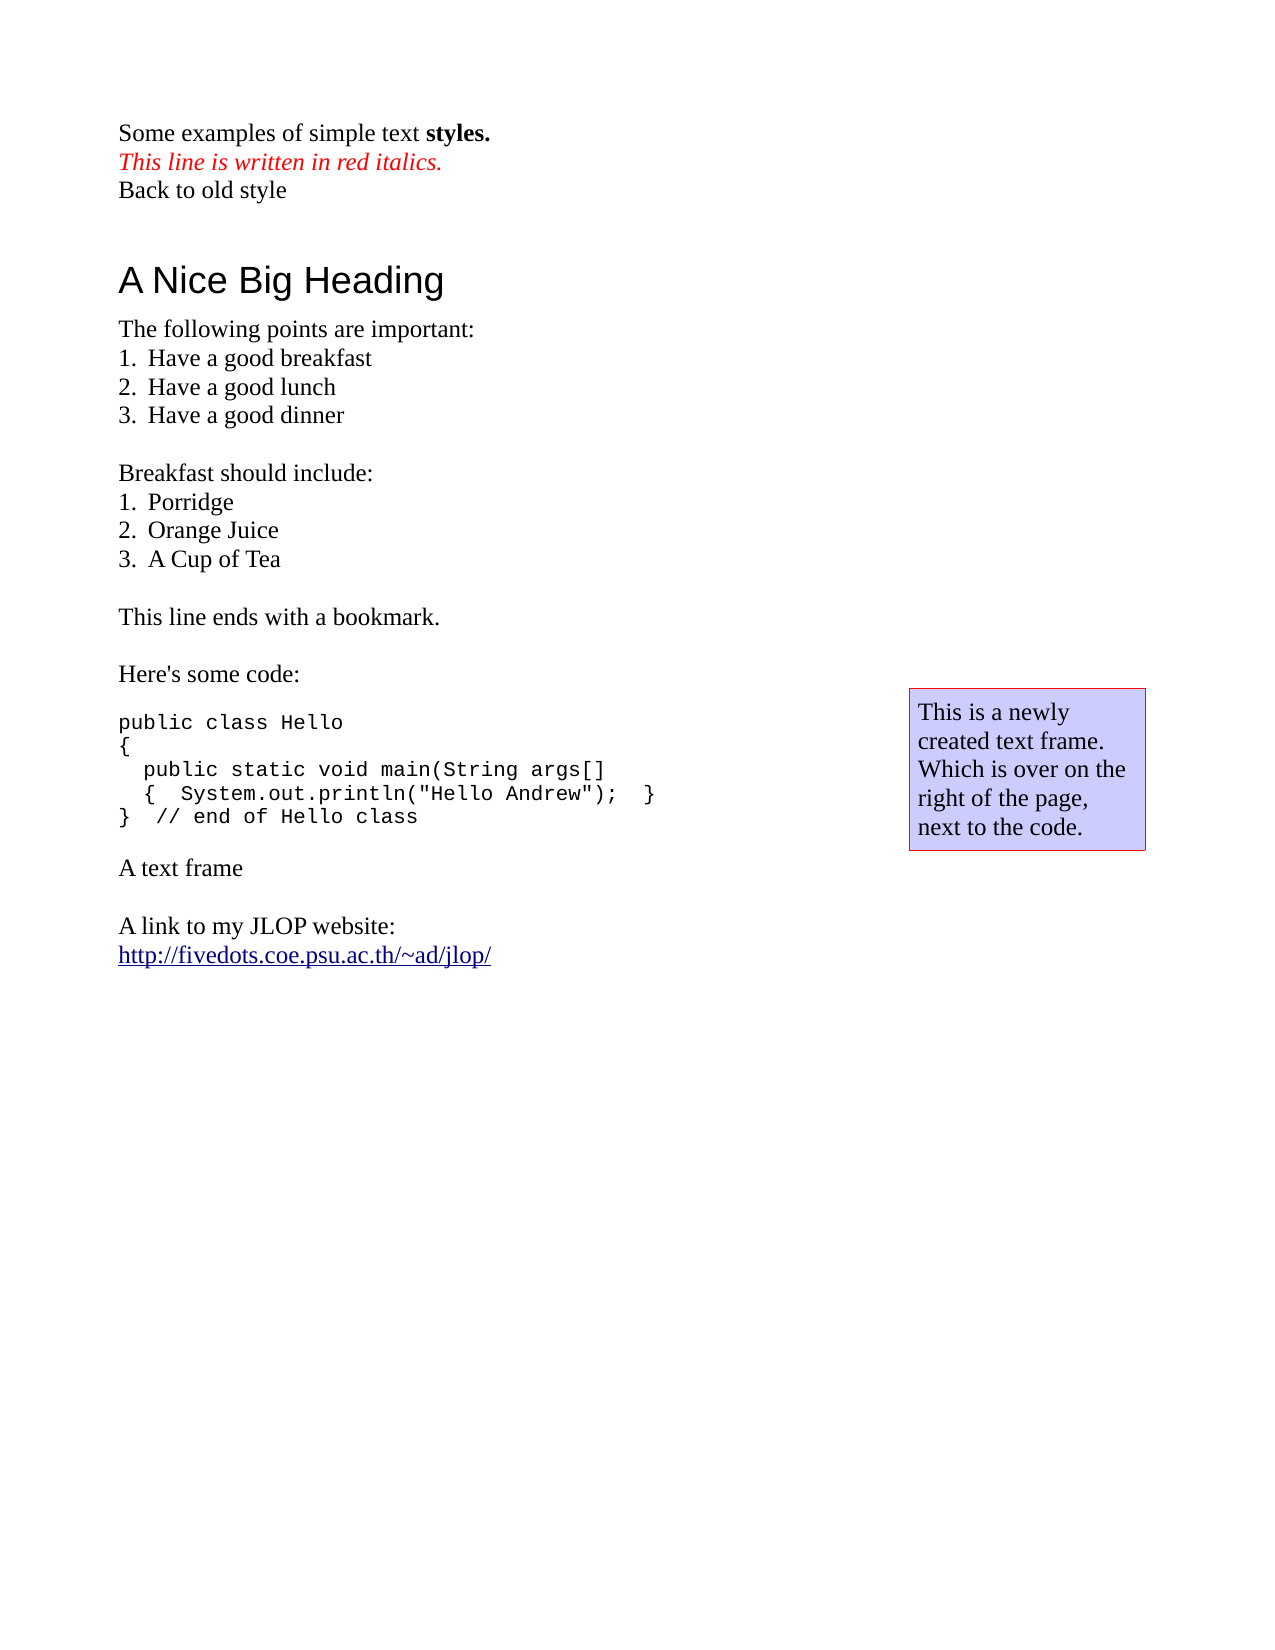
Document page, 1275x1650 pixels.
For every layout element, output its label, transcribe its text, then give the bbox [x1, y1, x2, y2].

text A link to my JLOP website: [118, 911, 1157, 940]
text Here's some code: [118, 659, 1157, 688]
list Have a good dinner [118, 401, 1157, 458]
list Have a good lunch [118, 372, 1157, 401]
text Breakfast should include: [118, 458, 1157, 487]
text The following points are important: [118, 314, 1157, 343]
text public class Hello { public static void main(String args[] { System.out.println("Hello Andrew"); } } // end of Hello class [118, 688, 1157, 853]
list Orange Juice [118, 516, 1157, 544]
text http://fivedots.coe.psu.ac.th/~ad/jlop/ [118, 940, 1157, 968]
text Some examples of simple text styles. This line is written in red italics. [118, 118, 1157, 176]
text This is a newly created text frame. Which is over on the right of the page, next to the code. [918, 697, 1136, 841]
list Have a good breakfast [118, 343, 1157, 372]
list A Cup of Tea [118, 544, 1157, 602]
text Back to old style [118, 176, 1157, 233]
list Porridge [118, 487, 1157, 516]
text A text frame [118, 853, 1157, 882]
text This line ends with a bookmark. [118, 602, 1157, 659]
subtitle A Nice Big Heading [118, 258, 1157, 302]
